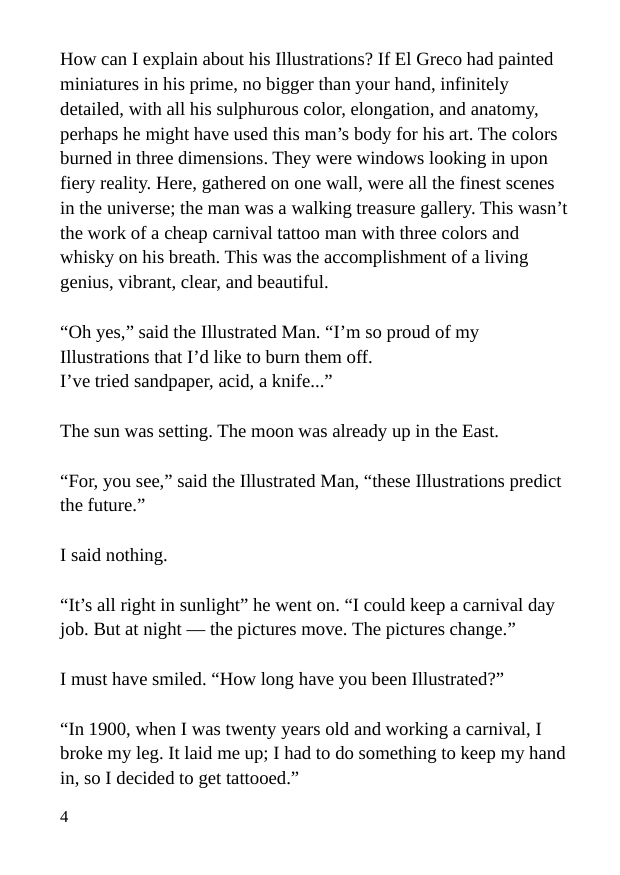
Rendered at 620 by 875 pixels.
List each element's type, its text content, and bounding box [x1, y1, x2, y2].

text How can I explain about his Illustrations? If El Greco had painted miniatures in his prime, no bigger than your hand, infinitely detailed, with all his sulphurous color, elongation, and anatomy, perhaps he might have used this man’s body for his art. The colors burned in three dimensions. They were windows looking in upon fiery reality. Here, gathered on one wall, were all the finest scenes in the universe; the man was a walking treasure gallery. This wasn’t the work of a cheap carnival tattoo man with three colors and whisky on his breath. This was the accomplishment of a living genius, vibrant, clear, and beautiful. “Oh yes,” said the Illustrated Man. “I’m so proud of my Illustrations that I’d like to burn them off. I’ve tried sandpaper, acid, a knife...” The sun was setting. The moon was already up in the East. “For, you see,” said the Illustrated Man, “these Illustrations predict the future.” I said nothing. “It’s all right in sunlight” he went on. “I could keep a carnival day job. But at night — the pictures move. The pictures change.” I must have smiled. “How long have you been Illustrated?” “In 1900, when I was twenty years old and working a carnival, I broke my leg. It laid me up; I had to do something to keep my hand in, so I decided to get tattooed.” [60, 48, 571, 788]
